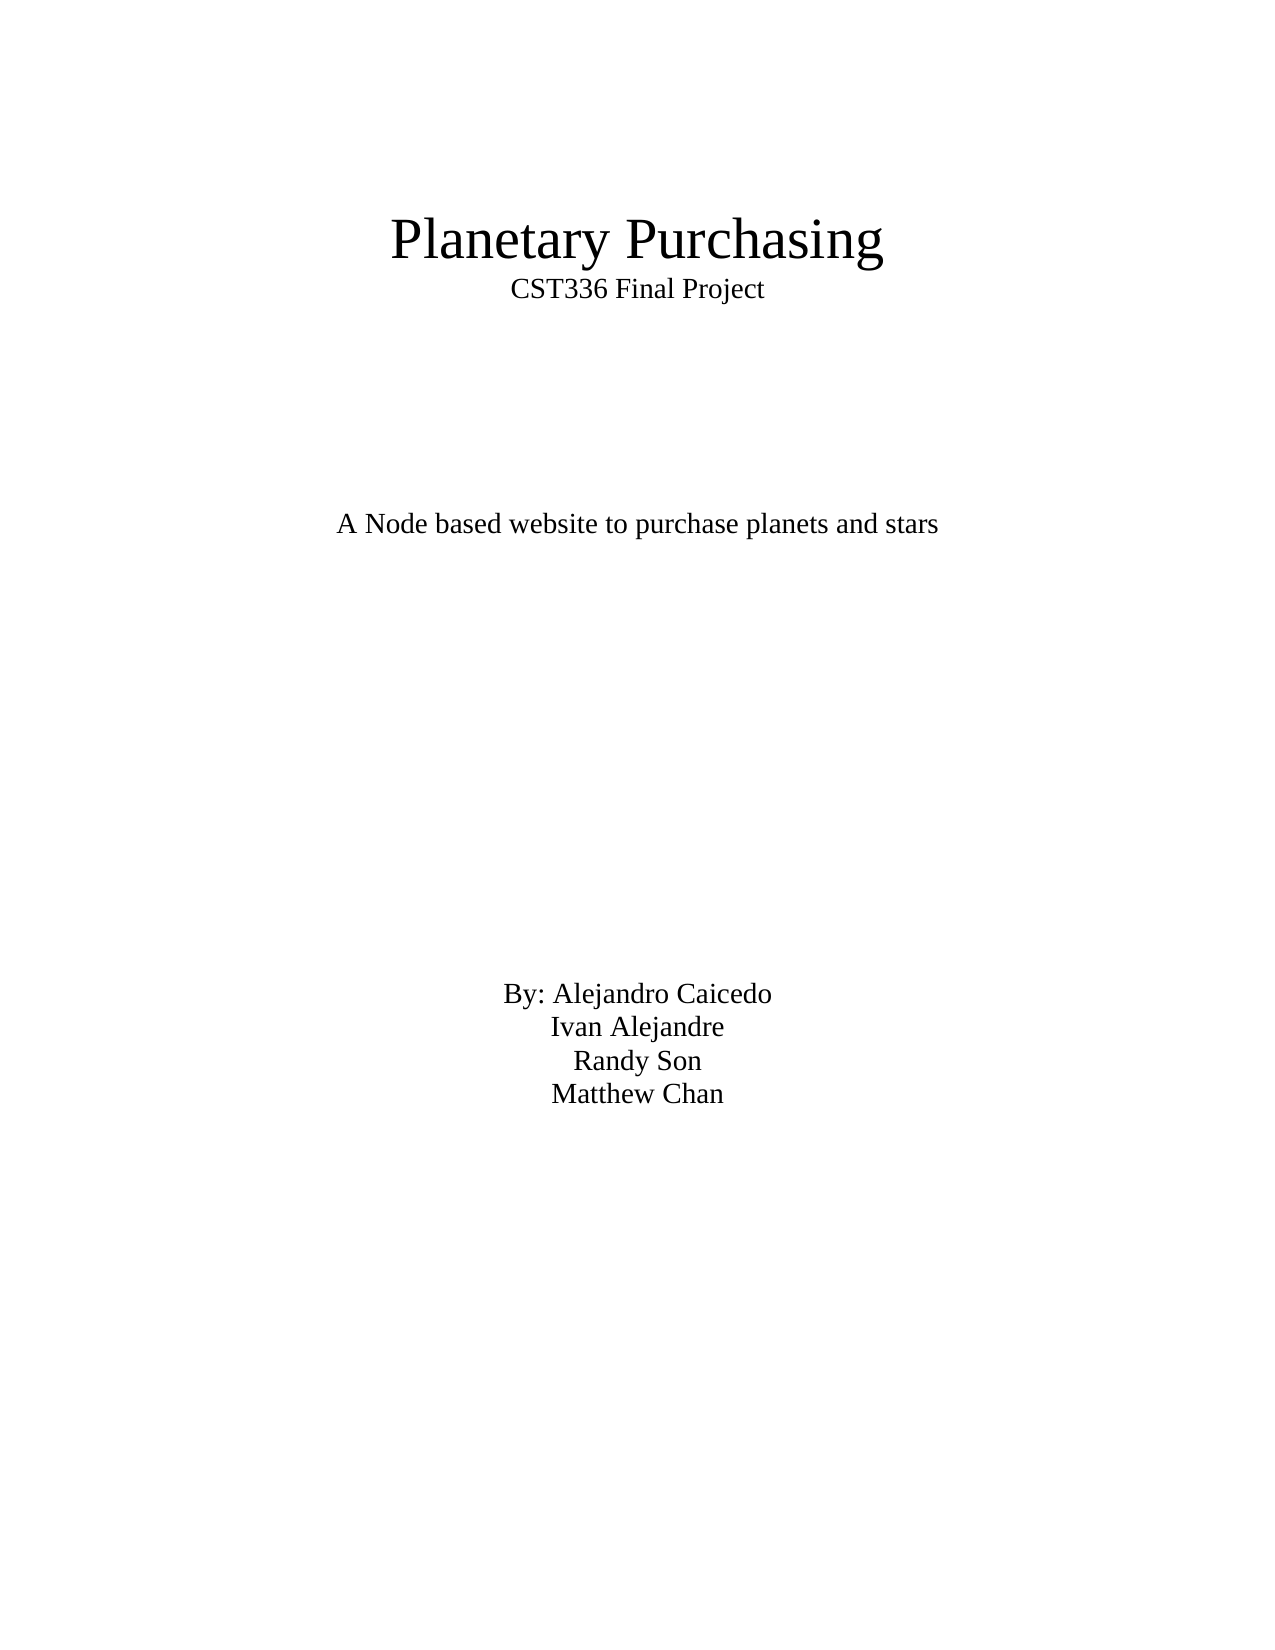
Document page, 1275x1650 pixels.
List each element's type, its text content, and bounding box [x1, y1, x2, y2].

text Planetary Purchasing [118, 204, 1157, 271]
text A Node based website to purchase planets and stars [118, 506, 1157, 540]
text Randy Son [118, 1043, 1157, 1076]
text Ivan Alejandre [118, 1009, 1157, 1043]
text Matthew Chan [118, 1076, 1157, 1110]
text By: Alejandro Caicedo [118, 976, 1157, 1009]
text CST336 Final Project [118, 271, 1157, 305]
